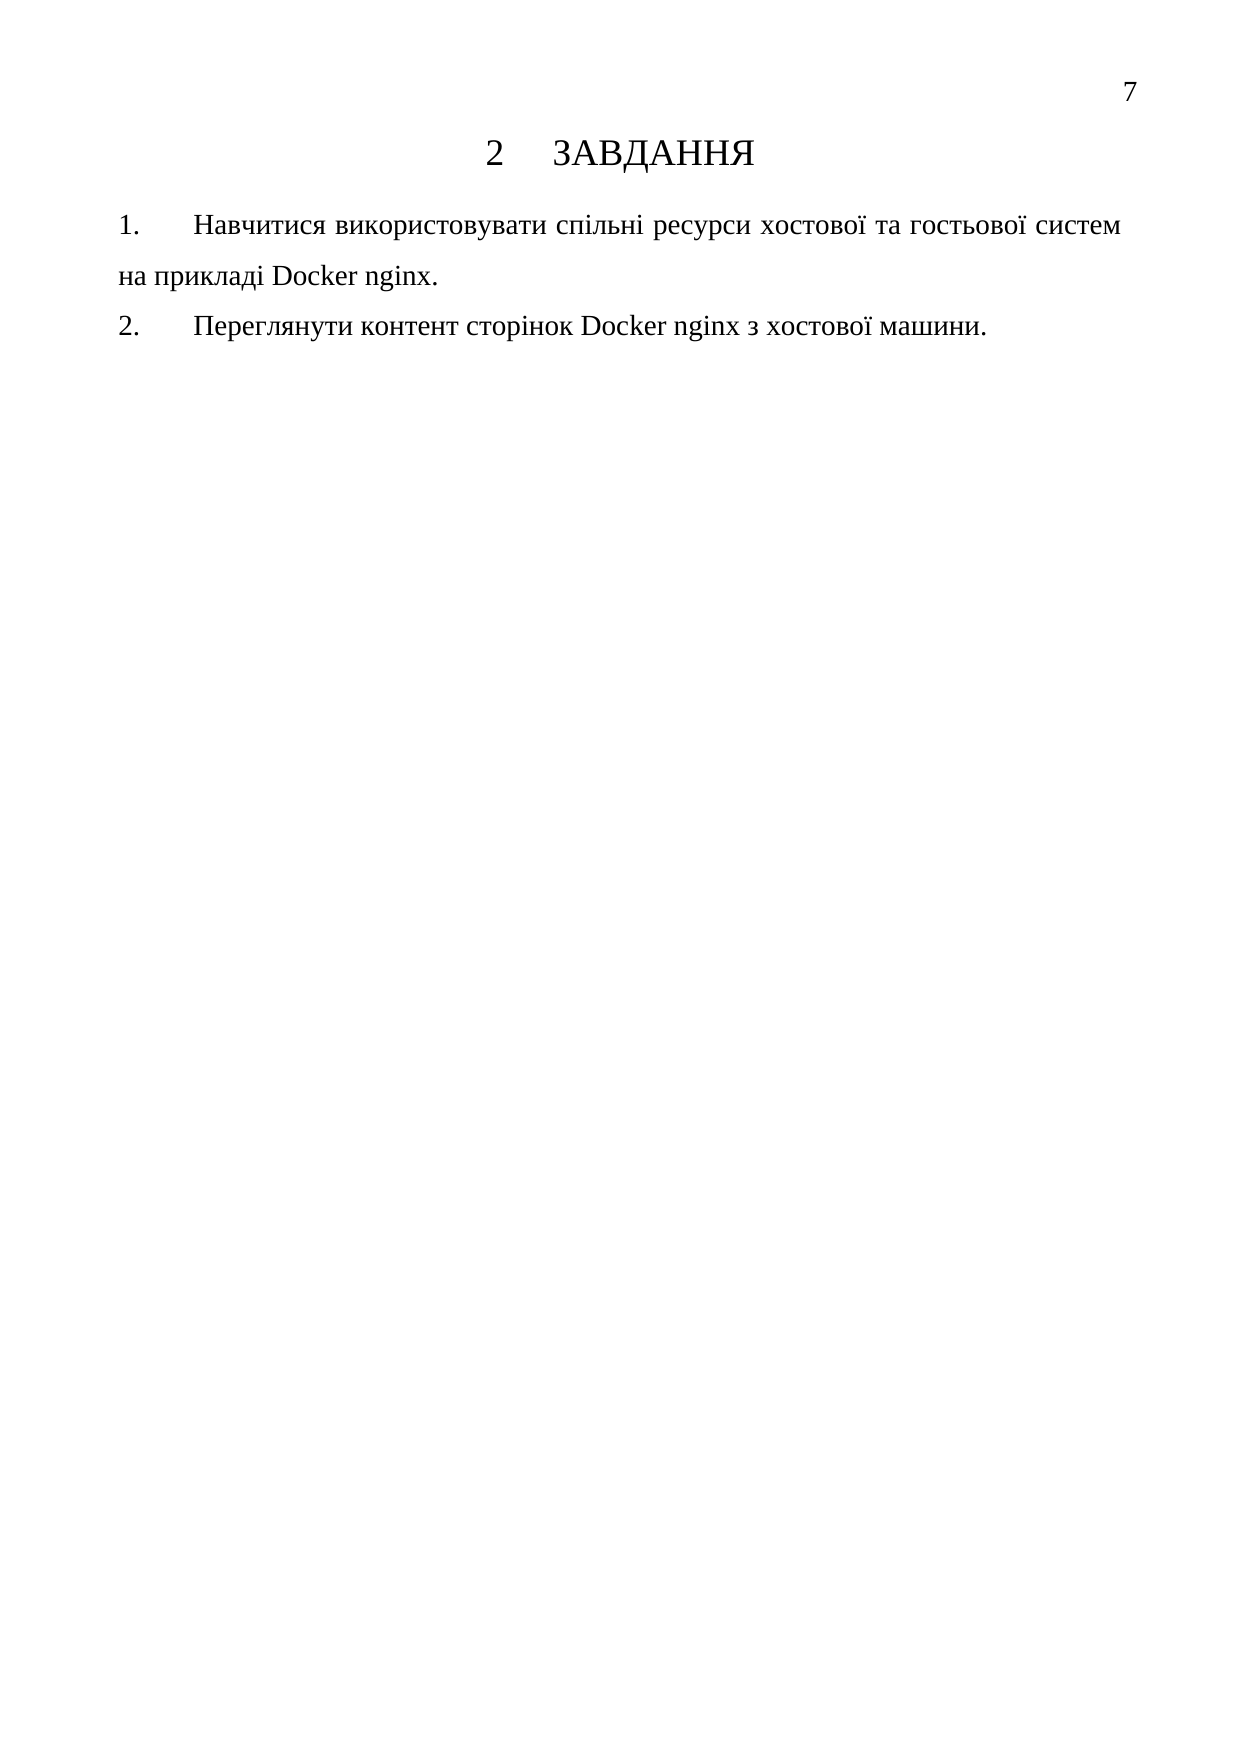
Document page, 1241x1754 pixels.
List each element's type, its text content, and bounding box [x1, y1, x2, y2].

subtitle Завдання [118, 130, 1122, 173]
list Навчитися використовувати спільні ресурси хостової та гостьової систем на прикладі Docker nginx. [118, 207, 1122, 291]
list Переглянути контент сторінок Docker nginx з хостової машини. [118, 308, 1122, 342]
